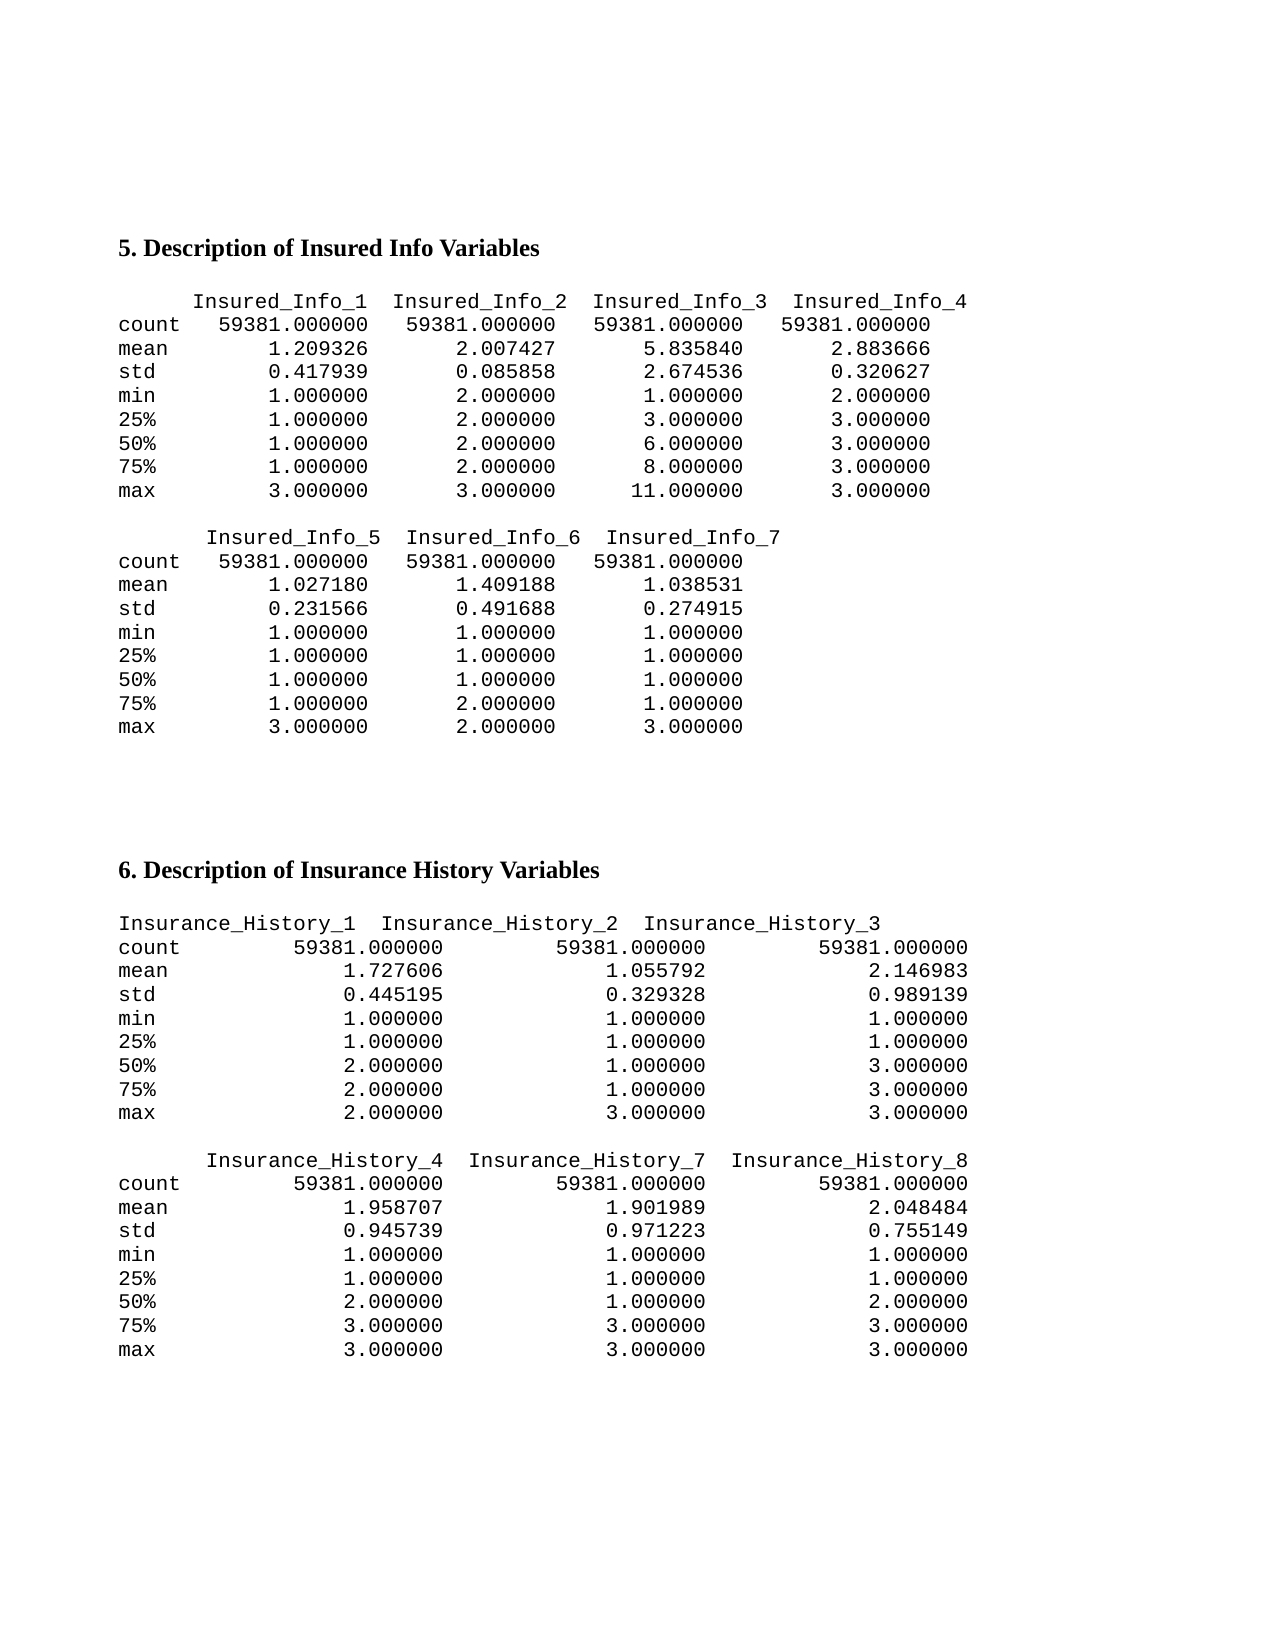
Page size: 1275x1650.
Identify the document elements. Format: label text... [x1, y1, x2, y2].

text std 0.417939 0.085858 2.674536 0.320627 [118, 362, 1157, 385]
text max 3.000000 3.000000 3.000000 [118, 1339, 1157, 1362]
text std 0.231566 0.491688 0.274915 [118, 598, 1157, 622]
text 75% 2.000000 1.000000 3.000000 [118, 1079, 1157, 1102]
text min 1.000000 1.000000 1.000000 [118, 1008, 1157, 1031]
text mean 1.958707 1.901989 2.048484 [118, 1197, 1157, 1221]
text max 2.000000 3.000000 3.000000 [118, 1102, 1157, 1126]
text Insurance_History_1 Insurance_History_2 Insurance_History_3 [118, 913, 1157, 937]
text std 0.445195 0.329328 0.989139 [118, 984, 1157, 1008]
text count 59381.000000 59381.000000 59381.000000 59381.000000 [118, 314, 1157, 338]
text 75% 1.000000 2.000000 8.000000 3.000000 [118, 456, 1157, 480]
text 6. Description of Insurance History Variables [118, 856, 1157, 884]
text 25% 1.000000 1.000000 1.000000 [118, 1268, 1157, 1291]
text min 1.000000 1.000000 1.000000 [118, 1244, 1157, 1268]
text 50% 2.000000 1.000000 3.000000 [118, 1055, 1157, 1079]
text count 59381.000000 59381.000000 59381.000000 [118, 1173, 1157, 1197]
text max 3.000000 3.000000 11.000000 3.000000 [118, 480, 1157, 503]
text 50% 2.000000 1.000000 2.000000 [118, 1291, 1157, 1315]
text min 1.000000 2.000000 1.000000 2.000000 [118, 385, 1157, 409]
text Insurance_History_4 Insurance_History_7 Insurance_History_8 [118, 1149, 1157, 1173]
text max 3.000000 2.000000 3.000000 [118, 716, 1157, 740]
text mean 1.727606 1.055792 2.146983 [118, 960, 1157, 984]
text min 1.000000 1.000000 1.000000 [118, 622, 1157, 645]
text 25% 1.000000 1.000000 1.000000 [118, 645, 1157, 669]
text 75% 1.000000 2.000000 1.000000 [118, 693, 1157, 716]
text Insured_Info_5 Insured_Info_6 Insured_Info_7 [118, 527, 1157, 551]
text 50% 1.000000 2.000000 6.000000 3.000000 [118, 432, 1157, 456]
text 75% 3.000000 3.000000 3.000000 [118, 1315, 1157, 1339]
text Insured_Info_1 Insured_Info_2 Insured_Info_3 Insured_Info_4 [118, 291, 1157, 314]
text std 0.945739 0.971223 0.755149 [118, 1221, 1157, 1244]
text 25% 1.000000 2.000000 3.000000 3.000000 [118, 409, 1157, 432]
text count 59381.000000 59381.000000 59381.000000 [118, 937, 1157, 960]
text count 59381.000000 59381.000000 59381.000000 [118, 551, 1157, 574]
text 5. Description of Insured Info Variables [118, 233, 1157, 262]
text mean 1.209326 2.007427 5.835840 2.883666 [118, 338, 1157, 362]
text mean 1.027180 1.409188 1.038531 [118, 574, 1157, 598]
text 25% 1.000000 1.000000 1.000000 [118, 1031, 1157, 1055]
text 50% 1.000000 1.000000 1.000000 [118, 669, 1157, 693]
